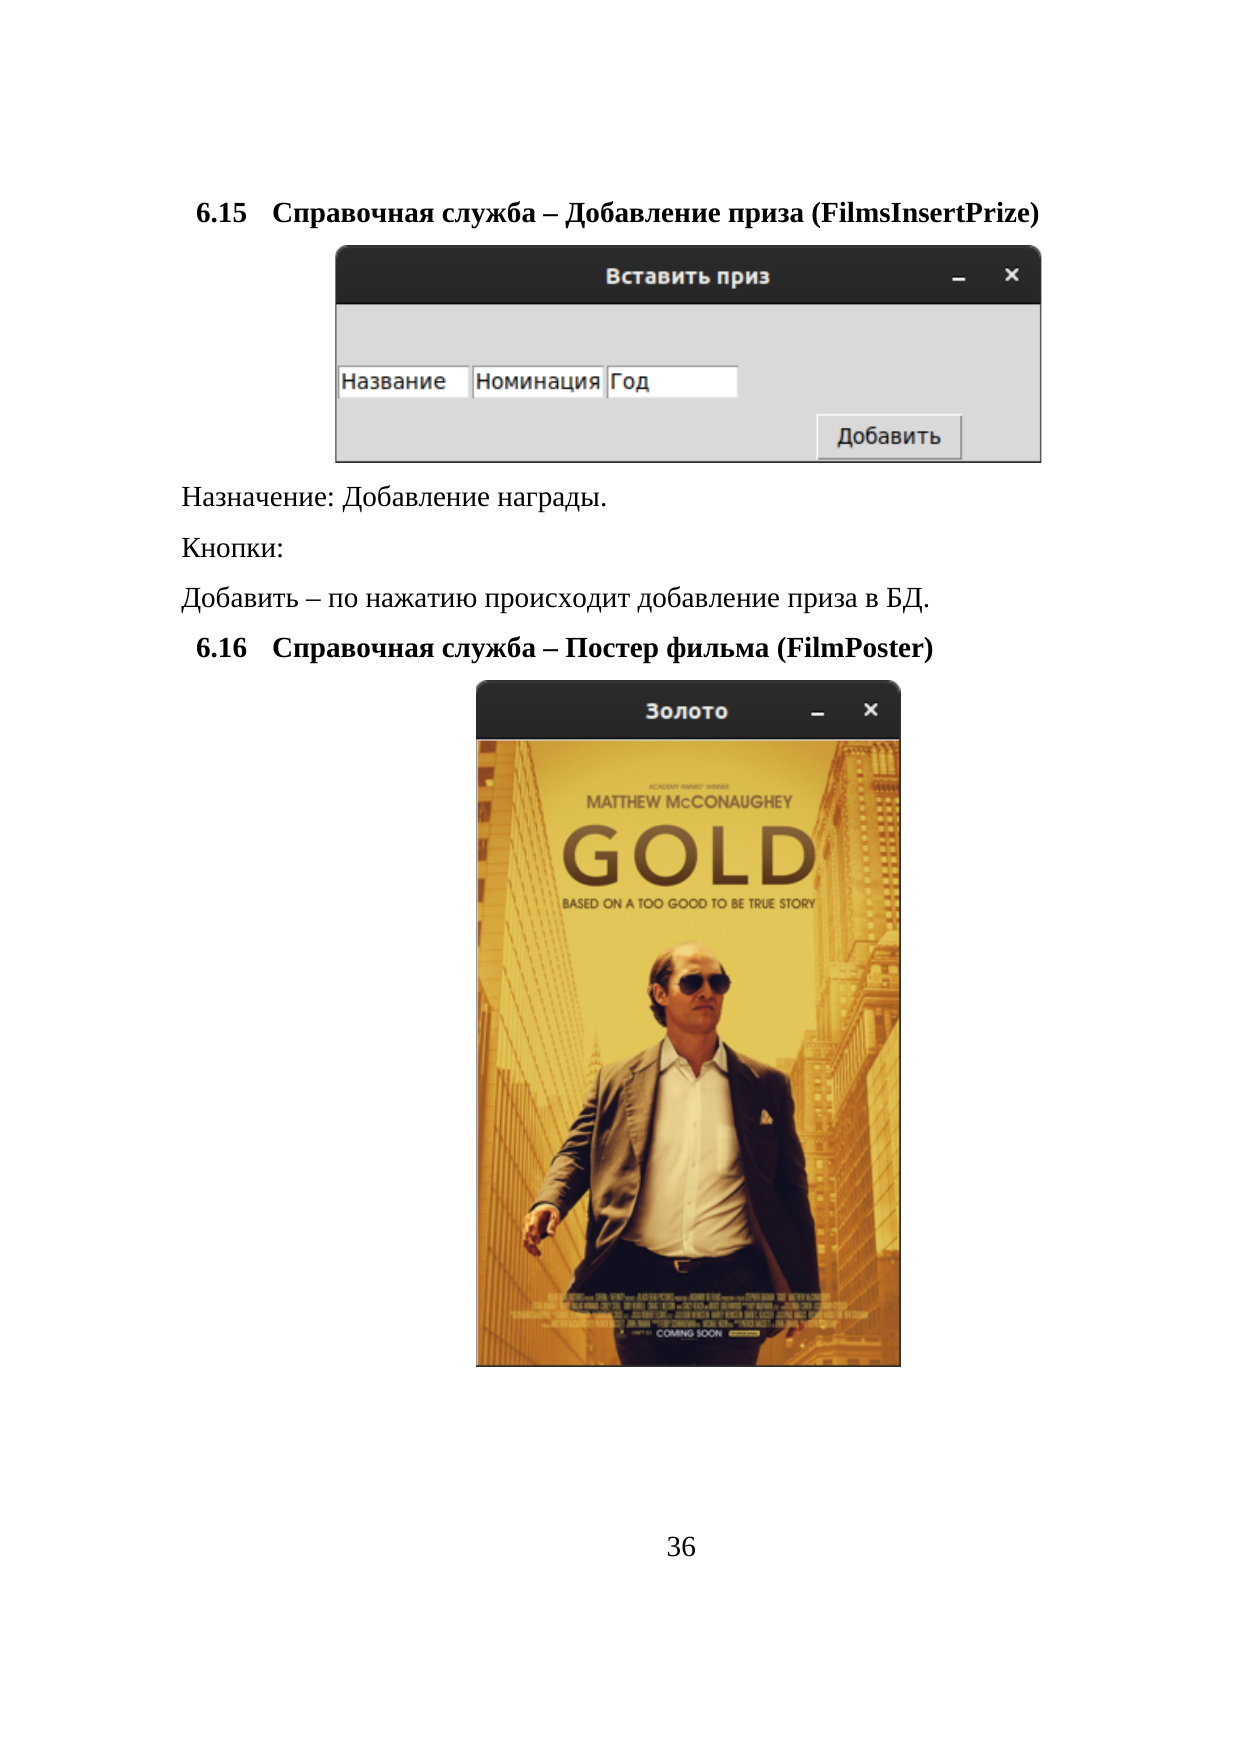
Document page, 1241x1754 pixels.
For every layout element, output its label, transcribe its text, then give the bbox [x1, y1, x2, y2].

subtitle Справочная служба – Постер фильма (FilmPoster) [196, 630, 1181, 664]
picture [335, 245, 1042, 463]
text Добавить – по нажатию происходит добавление приза в БД. [122, 580, 1181, 613]
text Кнопки: [122, 530, 1181, 563]
picture [476, 680, 901, 1367]
text Назначение: Добавление награды. [122, 479, 1181, 513]
subtitle Справочная служба – Добавление приза (FilmsInsertPrize) [196, 195, 1181, 229]
